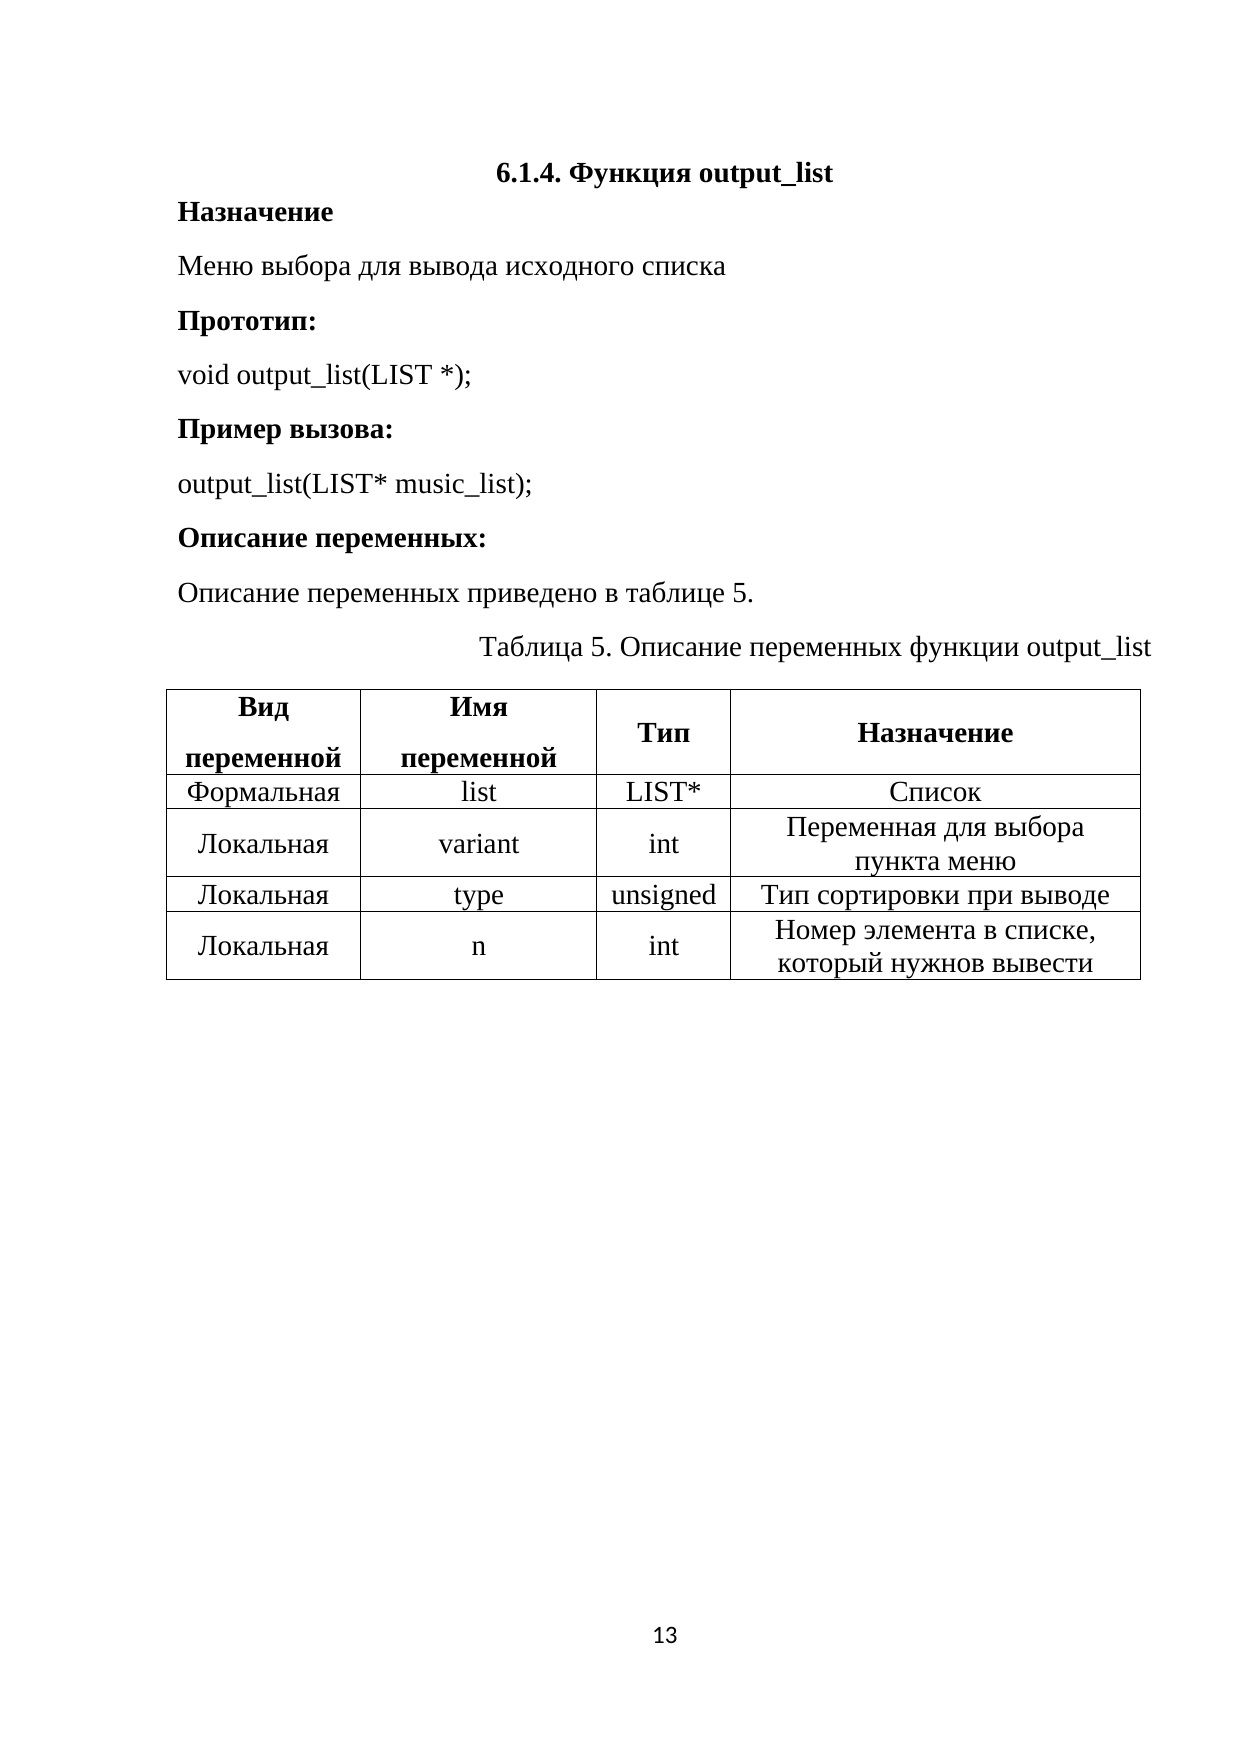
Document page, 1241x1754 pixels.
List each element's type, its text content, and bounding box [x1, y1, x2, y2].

list Описание переменных: [177, 520, 1152, 554]
list output_list(LIST* music_list); [177, 466, 1152, 499]
table_cell Локальная [167, 877, 360, 911]
table_cell Список [731, 775, 1140, 808]
table_header Имя переменной [361, 690, 596, 773]
list Описание переменных приведено в таблице 5. [177, 575, 1152, 608]
table_cell list [361, 775, 596, 808]
table_cell Формальная [167, 775, 360, 808]
table_cell int [597, 912, 730, 979]
table_cell LIST* [597, 775, 730, 808]
table_cell Переменная для выбора пункта меню [731, 809, 1140, 876]
list void output_list(LIST *); [177, 357, 1152, 391]
table_cell Тип сортировки при выводе [731, 877, 1140, 911]
table_cell variant [361, 809, 596, 876]
list Прототип: [177, 303, 1152, 336]
table_header Вид переменной [167, 690, 360, 773]
table_cell int [597, 809, 730, 876]
list Назначение [177, 194, 1152, 228]
table_cell n [361, 912, 596, 979]
list Меню выбора для вывода исходного списка [177, 248, 1152, 282]
list Таблица 5. Описание переменных функции output_list [177, 629, 1152, 663]
table_cell type [361, 877, 596, 911]
table_header Назначение [731, 690, 1140, 773]
list Пример вызова: [177, 412, 1152, 445]
table_cell unsigned [597, 877, 730, 911]
table_cell Локальная [167, 912, 360, 979]
subtitle 6.1.4. Функция output_list [177, 156, 1152, 189]
table_header Тип [597, 690, 730, 773]
table_cell Локальная [167, 809, 360, 876]
table_cell Номер элемента в списке, который нужнов вывести [731, 912, 1140, 979]
